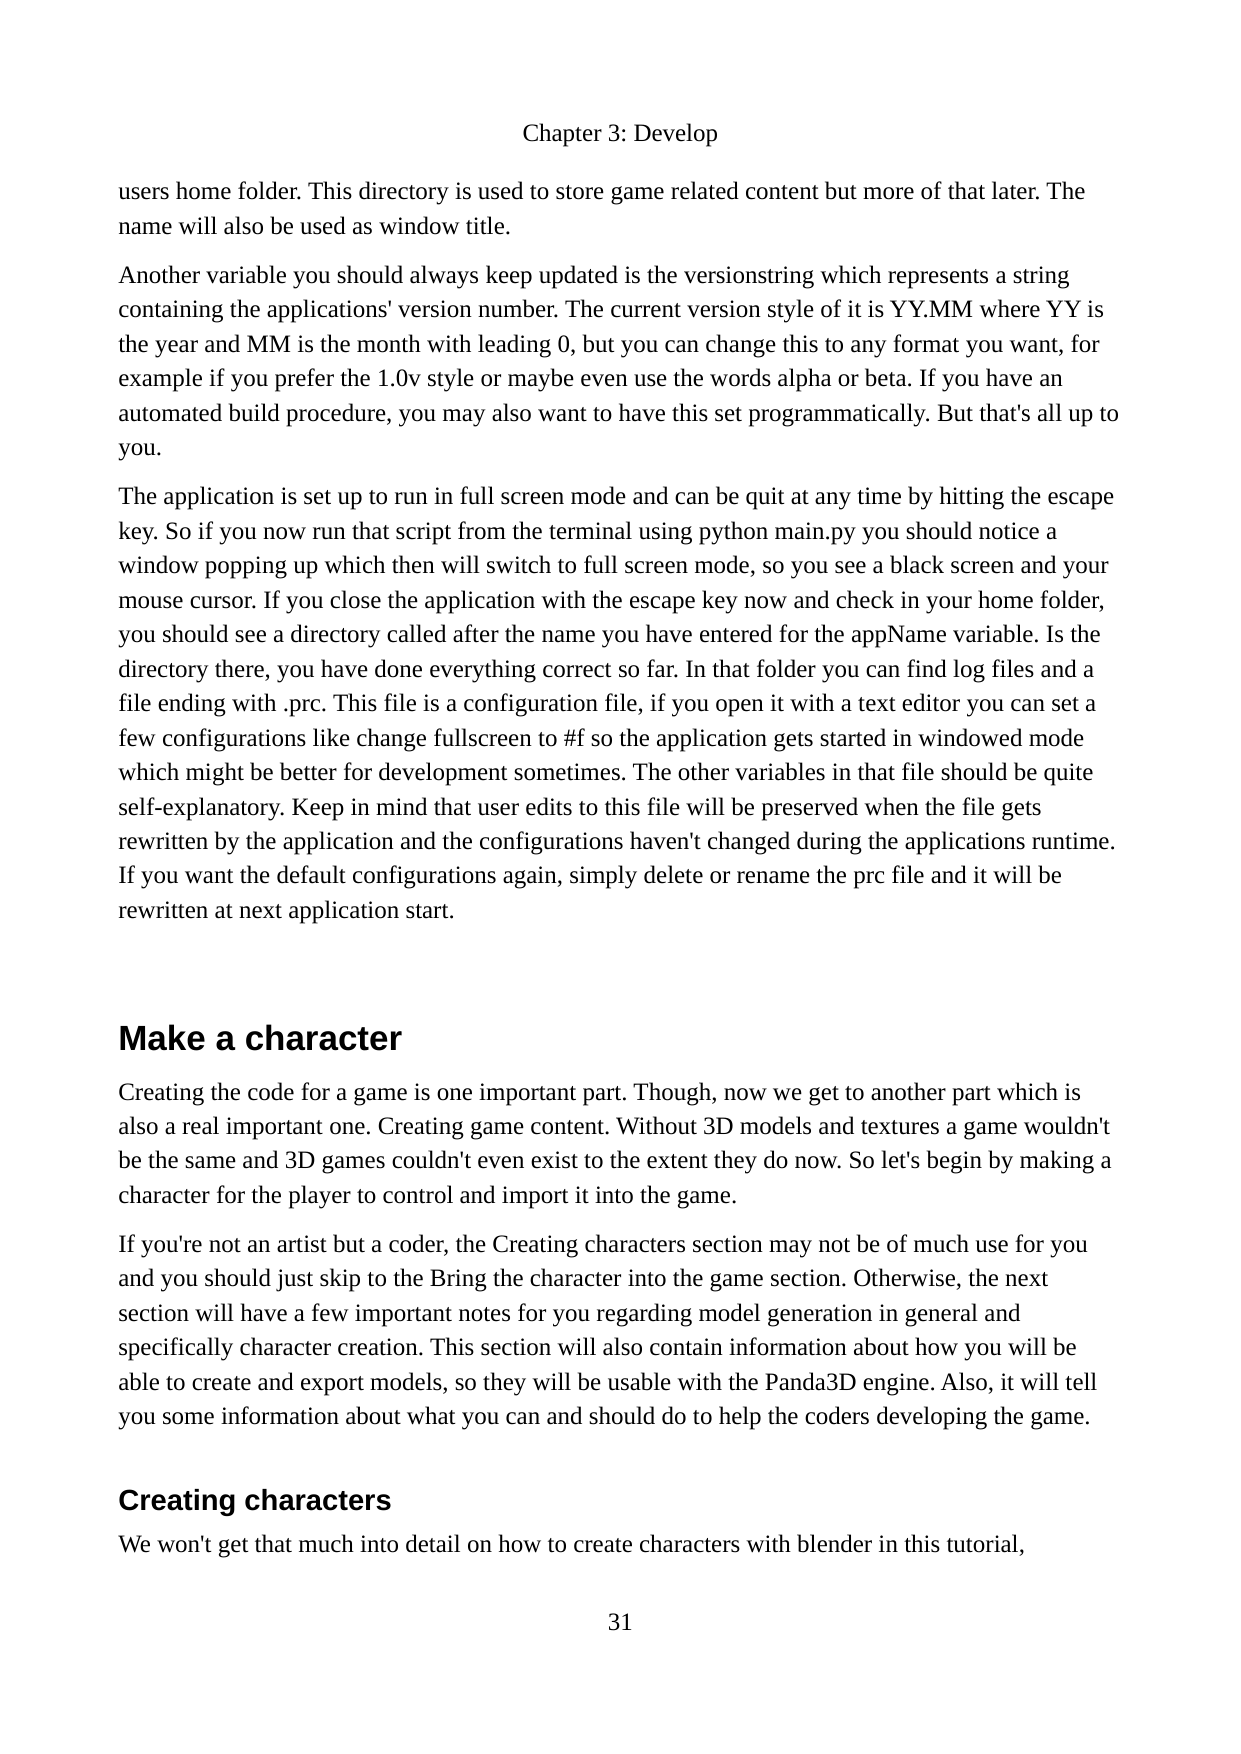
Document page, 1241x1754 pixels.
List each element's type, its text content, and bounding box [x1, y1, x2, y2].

text We won't get that much into detail on how to create characters with blender in this tutorial, [118, 1529, 1122, 1558]
text If you're not an artist but a coder, the Creating characters section may not be of much use for you and you should just skip to the Bring the character into the game section. Otherwise, the next section will have a few important notes for you regarding model generation in general and specifically character creation. This section will also contain information about how you will be able to create and export models, so they will be usable with the Panda3D engine. Also, it will tell you some information about what you can and should do to help the coders developing the game. [118, 1229, 1122, 1430]
text users home folder. This directory is used to store game related content but more of that later. The name will also be used as window title. [118, 176, 1122, 239]
subtitle Creating characters [118, 1483, 1122, 1517]
text Creating the code for a game is one important part. Though, now we get to another part which is also a real important one. Creating game content. Without 3D models and textures a game wouldn't be the same and 3D games couldn't even exist to the extent they do now. So let's begin by making a character for the player to control and import it into the game. [118, 1077, 1122, 1209]
text Another variable you should always keep updated is the versionstring which represents a string containing the applications' version number. The current version style of it is YY.MM where YY is the year and MM is the month with leading 0, but you can change this to any format you want, for example if you prefer the 1.0v style or maybe even use the words alpha or beta. If you have an automated build procedure, you may also want to have this set programmatically. But that's all up to you. [118, 260, 1122, 461]
subtitle Make a character [118, 1018, 1122, 1058]
text The application is set up to run in full screen mode and can be quit at any time by hitting the escape key. So if you now run that script from the terminal using python main.py you should notice a window popping up which then will switch to full screen mode, so you see a black screen and your mouse cursor. If you close the application with the escape key now and check in your home folder, you should see a directory called after the name you have entered for the appName variable. Is the directory there, you have done everything correct so far. In that folder you can find log files and a file ending with .prc. This file is a configuration file, if you open it with a text editor you can set a few configurations like change fullscreen to #f so the application gets started in windowed mode which might be better for development sometimes. The other variables in that file should be quite self-explanatory. Keep in mind that user edits to this file will be preserved when the file gets rewritten by the application and the configurations haven't changed during the applications runtime. If you want the default configurations again, simply delete or rename the prc file and it will be rewritten at next application start. [118, 481, 1122, 924]
